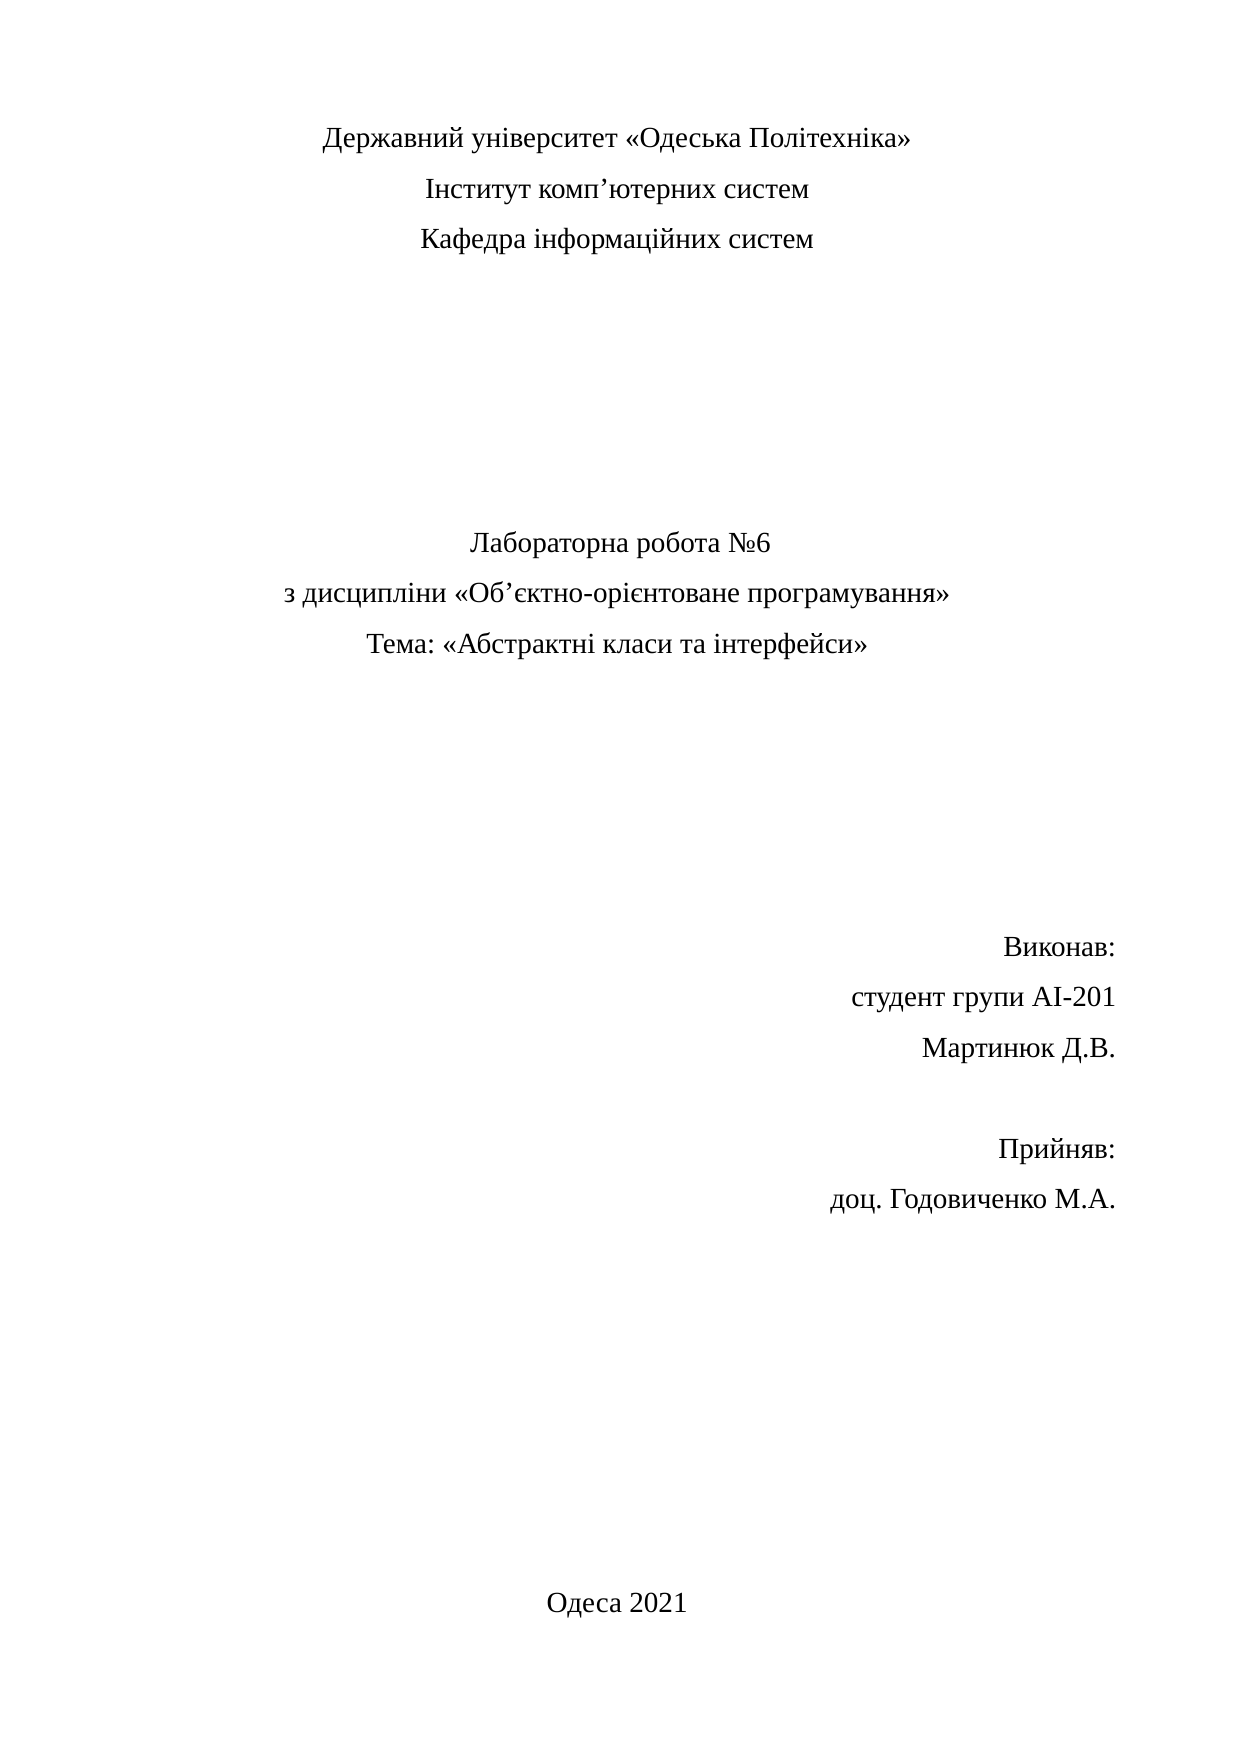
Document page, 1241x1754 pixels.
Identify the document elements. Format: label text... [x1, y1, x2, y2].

text Лабораторна робота №6 [118, 522, 1122, 558]
text Одеса 2021 [118, 1583, 1122, 1619]
text Мартинюк Д.В. [118, 1027, 1122, 1063]
text з дисципліни «Об’єктно-орієнтоване програмування» [118, 573, 1122, 609]
text доц. Годовиченко М.А. [118, 1179, 1122, 1215]
text Виконав: [118, 926, 1122, 962]
text Державний університет «Одеська Політехніка» [118, 118, 1122, 154]
text Інститут комп’ютерних систем [118, 169, 1122, 204]
text Тема: «Абстрактні класи та інтерфейси» [118, 623, 1122, 659]
text Прийняв: [118, 1128, 1122, 1164]
text студент групи АІ-201 [118, 977, 1122, 1013]
text Кафедра інформаційних систем [118, 219, 1122, 255]
